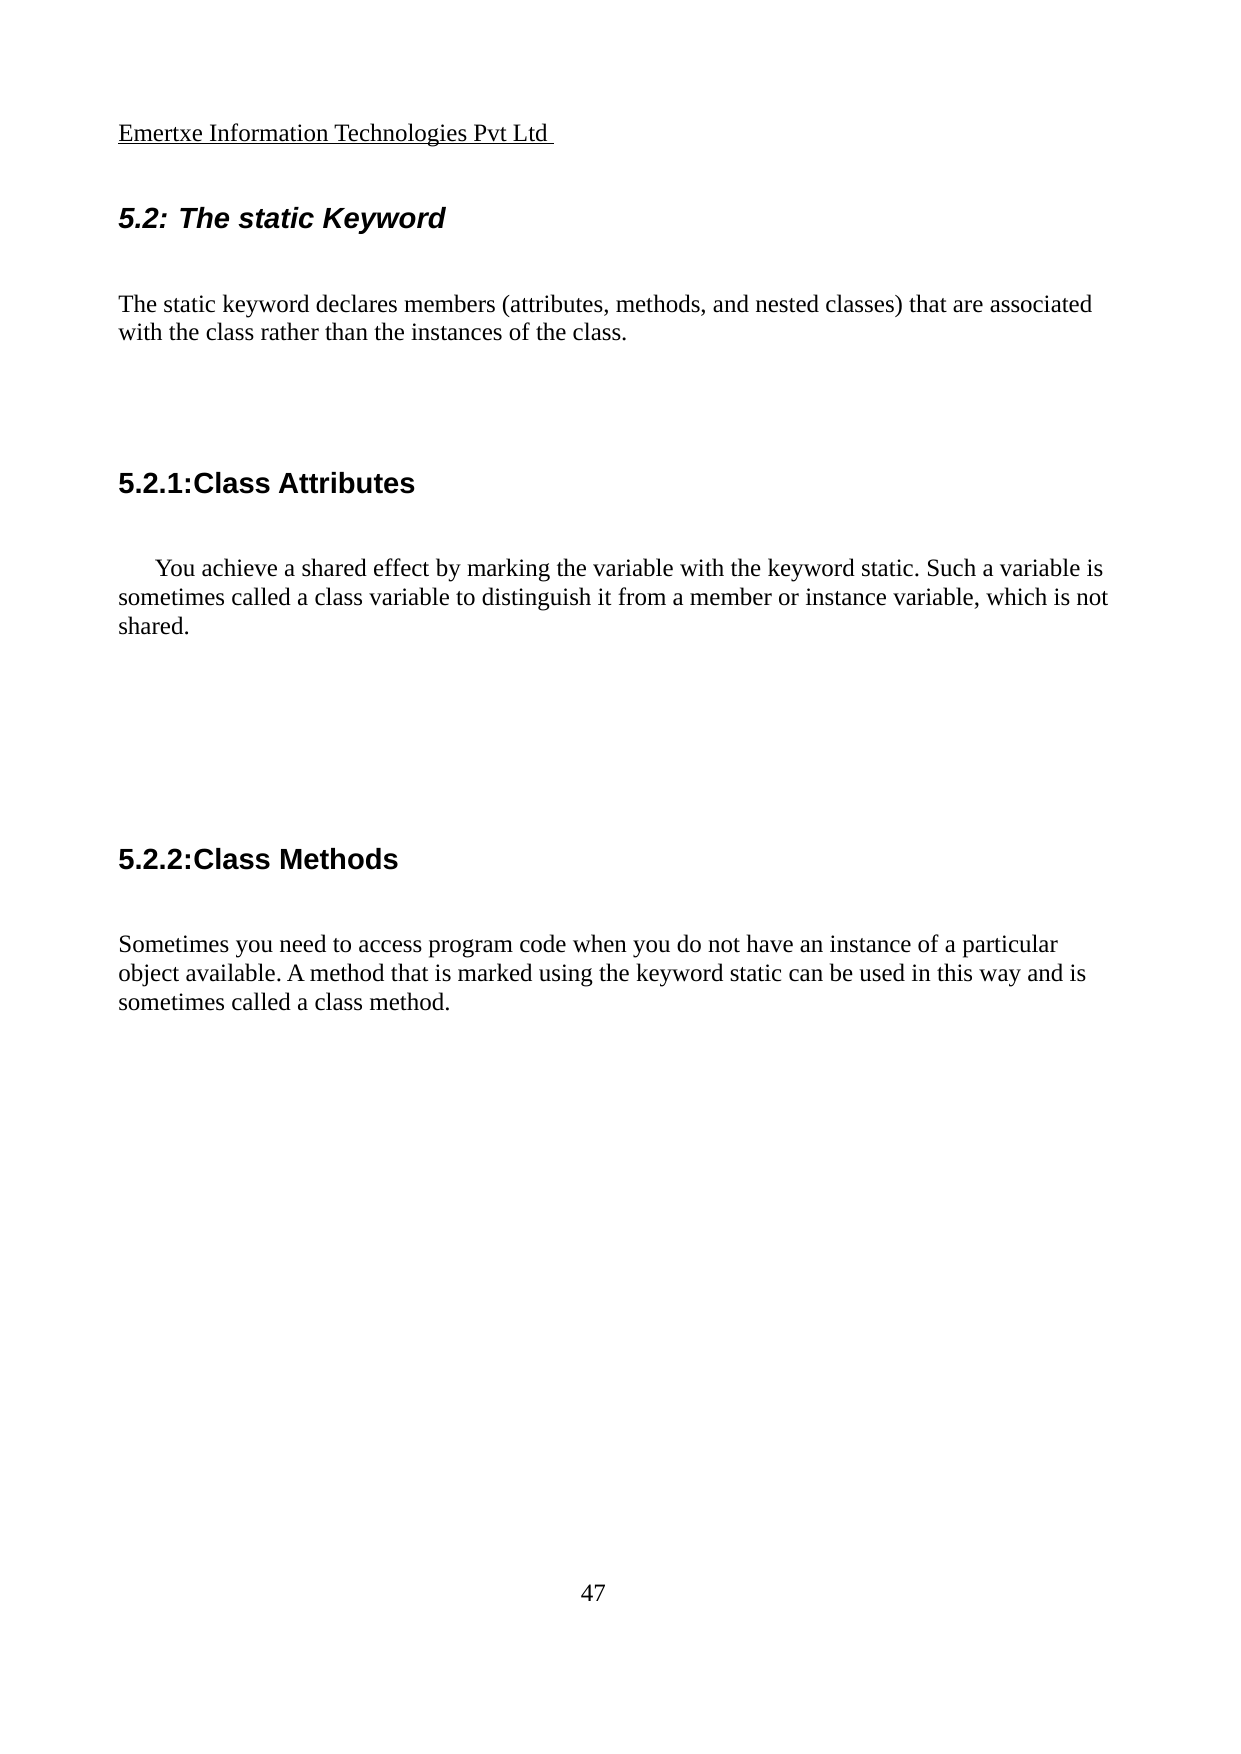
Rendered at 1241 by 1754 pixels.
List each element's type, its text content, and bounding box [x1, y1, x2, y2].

text You achieve a shared effect by marking the variable with the keyword static. Such a variable is sometimes called a class variable to distinguish it from a member or instance variable, which is not shared. [118, 553, 1122, 640]
text The static keyword declares members (attributes, methods, and nested classes) that are associated with the class rather than the instances of the class. [118, 289, 1122, 346]
subtitle The static Keyword [118, 201, 1122, 235]
text Sometimes you need to access program code when you do not have an instance of a particular object available. A method that is marked using the keyword static can be used in this way and is sometimes called a class method. [118, 929, 1122, 1016]
subtitle Class Attributes [118, 466, 1122, 500]
subtitle Class Methods [118, 842, 1122, 876]
